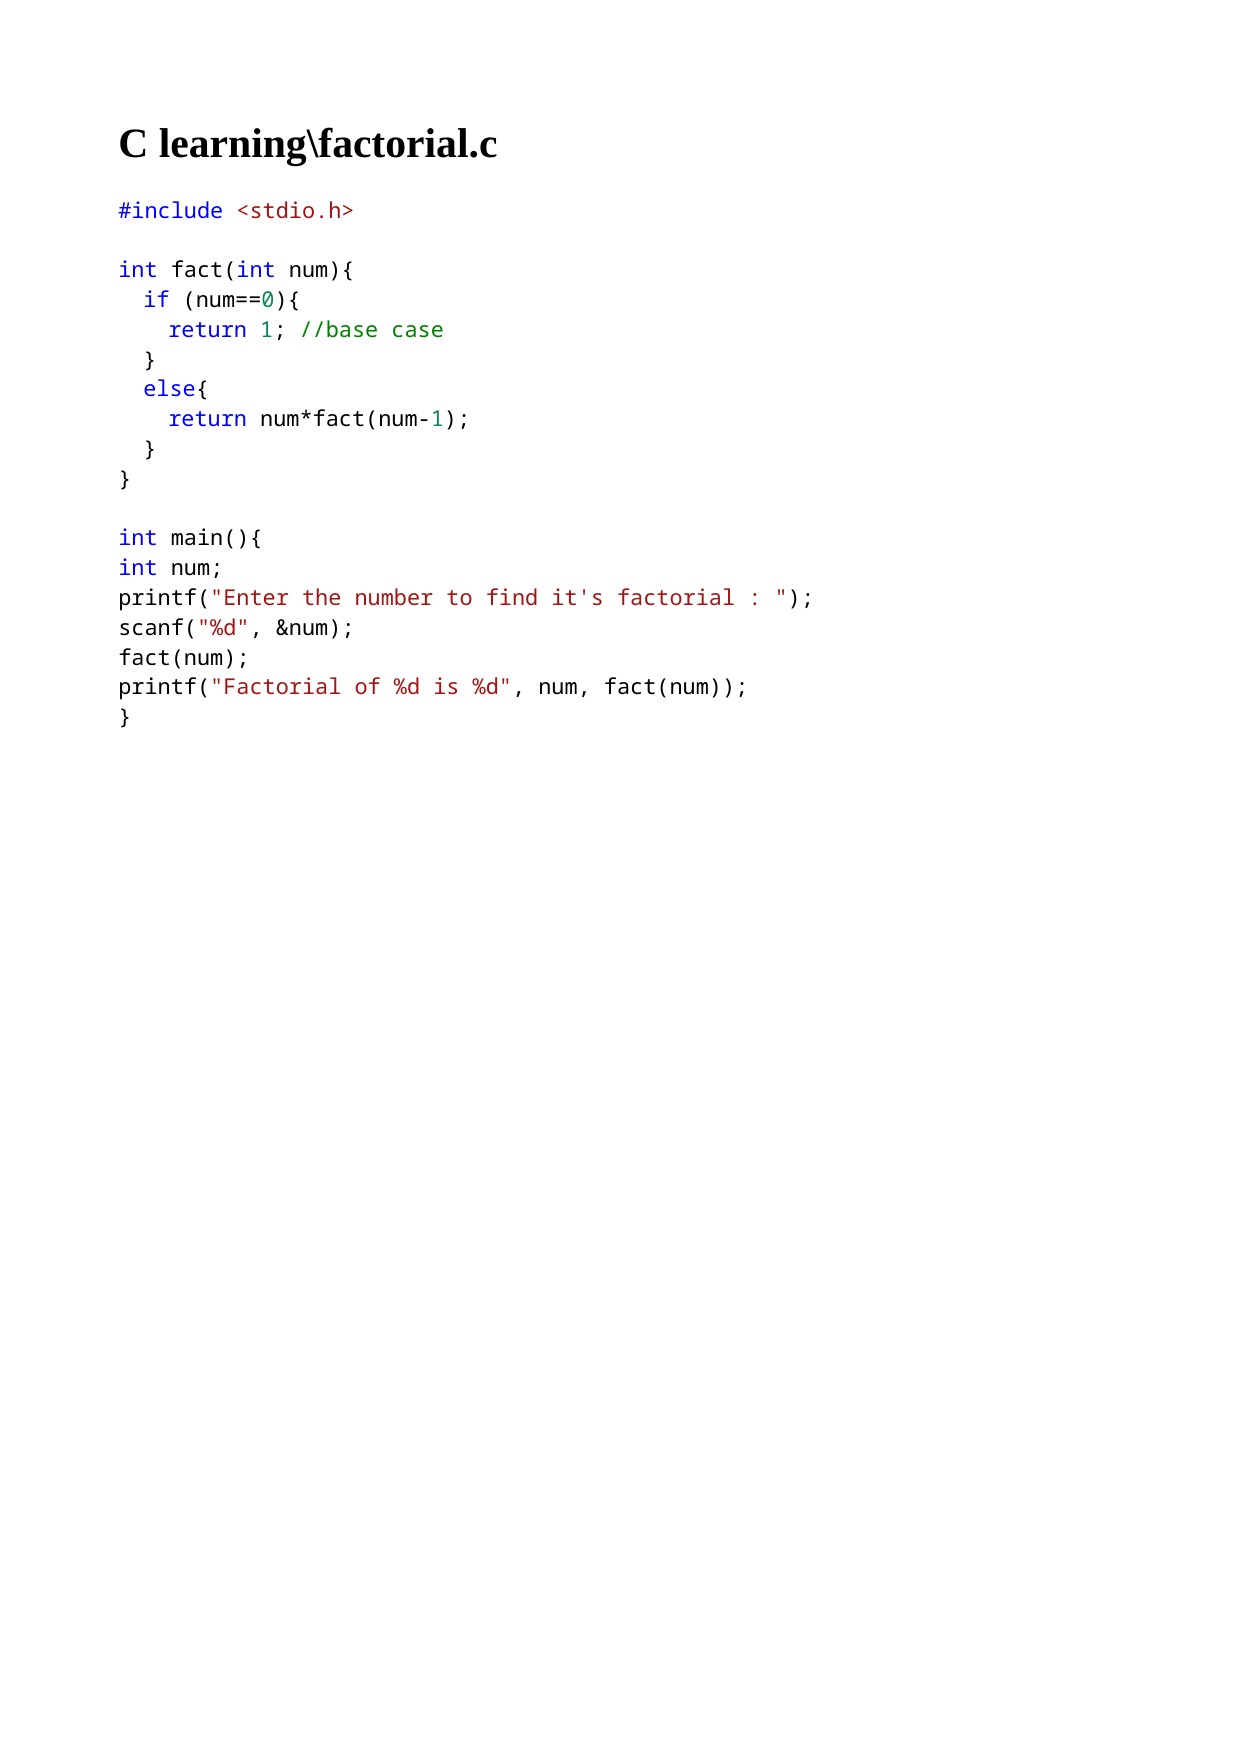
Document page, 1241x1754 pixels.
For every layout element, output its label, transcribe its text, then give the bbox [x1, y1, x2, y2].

text return num*fact(num-1); [118, 403, 1122, 433]
text } [118, 344, 1122, 373]
text else{ [118, 373, 1122, 403]
text } [118, 463, 1122, 493]
text } [118, 701, 1122, 731]
text int num; [118, 552, 1122, 582]
text #include <stdio.h> [118, 195, 1122, 224]
text if (num==0){ [118, 284, 1122, 314]
text printf("Enter the number to find it's factorial : "); [118, 582, 1122, 612]
text return 1; //base case [118, 314, 1122, 344]
text fact(num); [118, 641, 1122, 671]
text int main(){ [118, 522, 1122, 552]
text C learning\factorial.c [118, 118, 1122, 166]
text } [118, 433, 1122, 463]
text int fact(int num){ [118, 254, 1122, 284]
text scanf("%d", &num); [118, 612, 1122, 641]
text printf("Factorial of %d is %d", num, fact(num)); [118, 671, 1122, 701]
